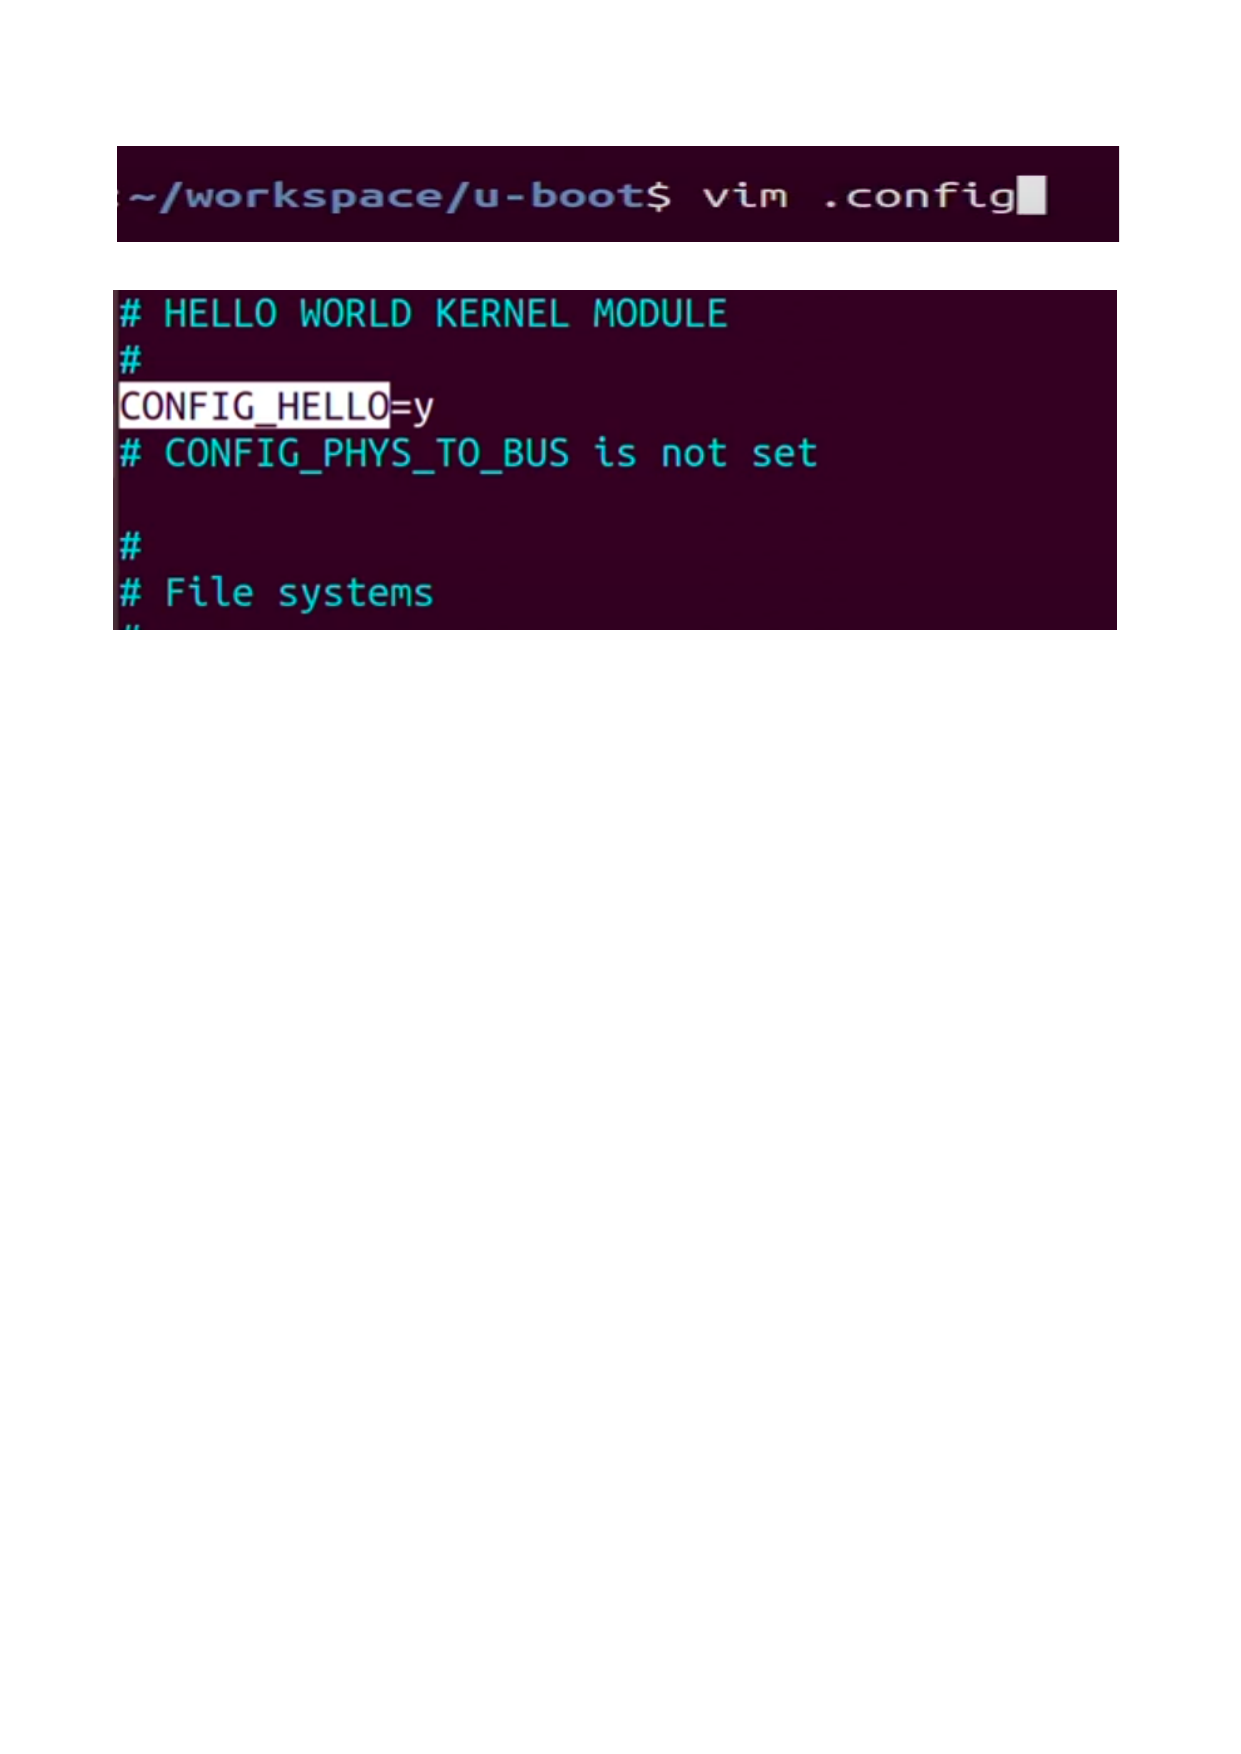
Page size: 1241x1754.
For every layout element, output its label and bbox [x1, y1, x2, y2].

picture [113, 290, 1117, 630]
picture [117, 146, 1120, 242]
